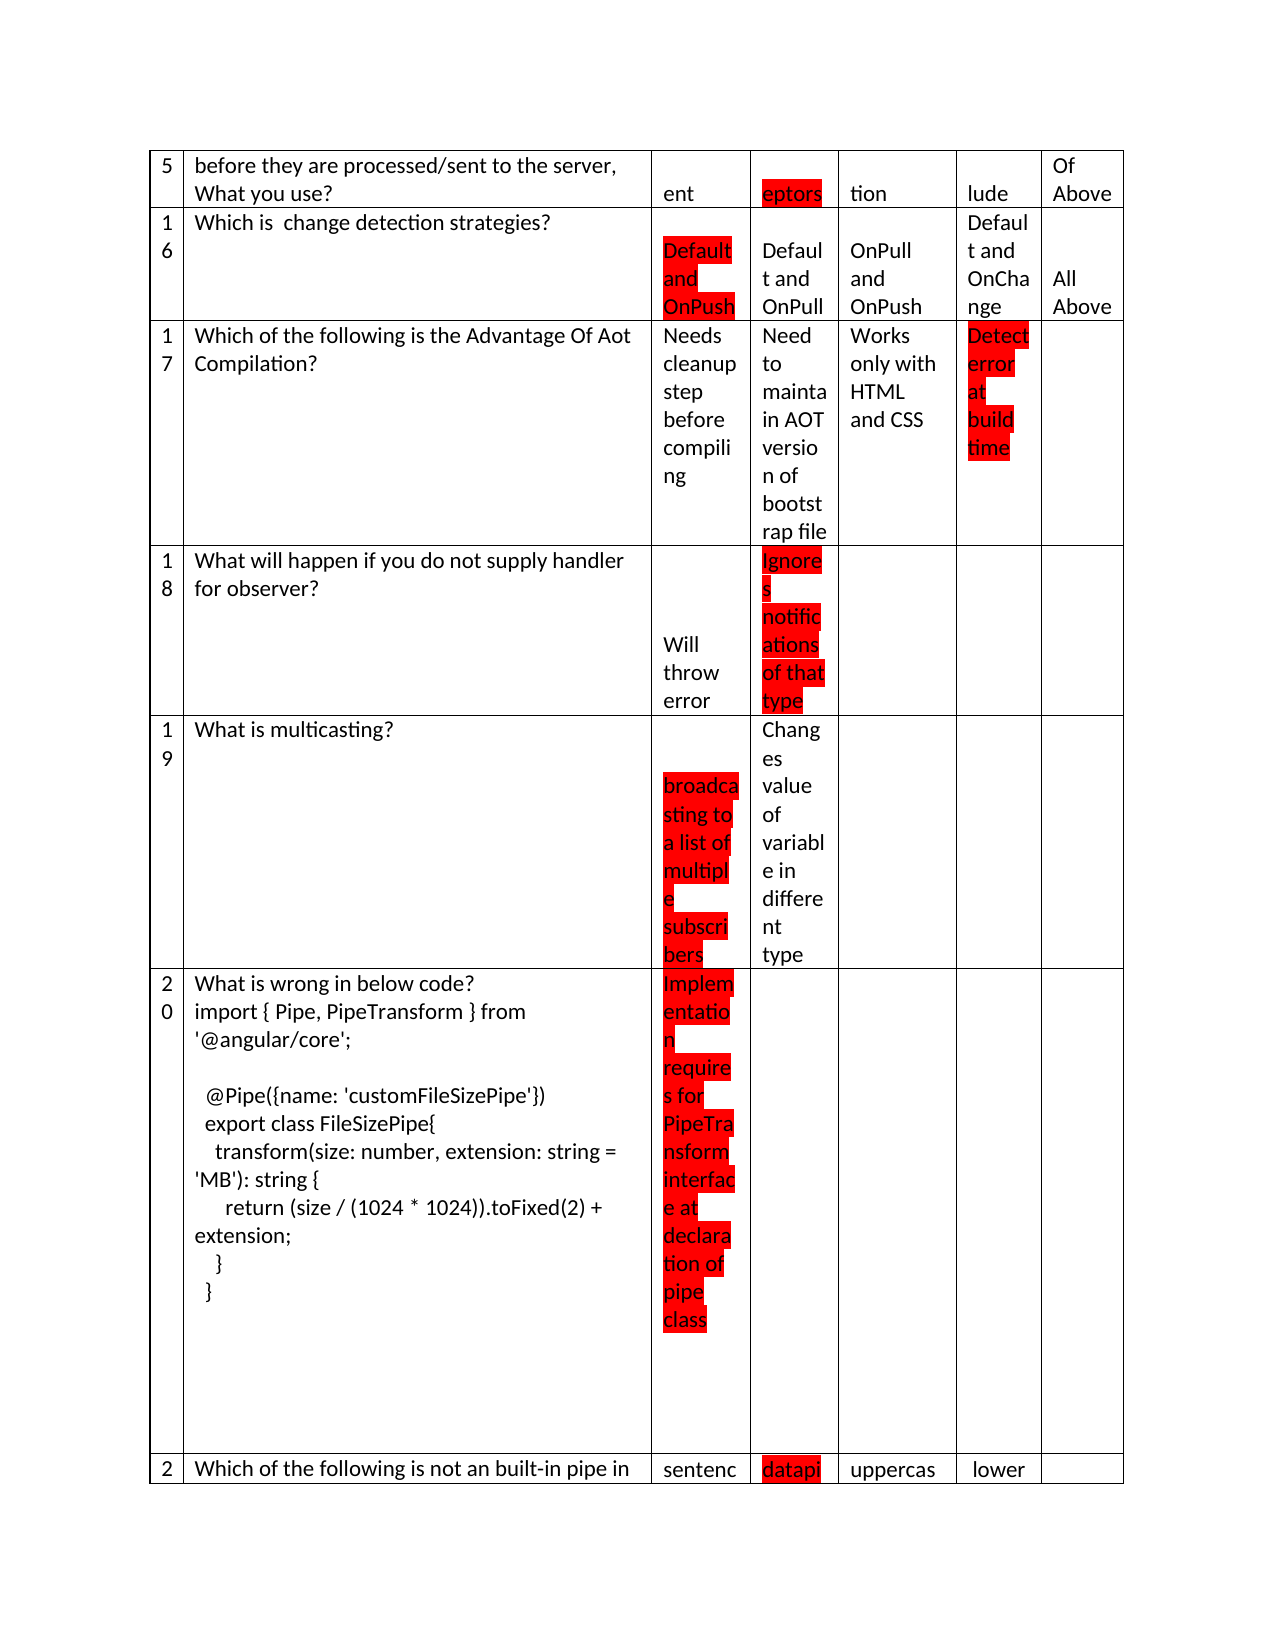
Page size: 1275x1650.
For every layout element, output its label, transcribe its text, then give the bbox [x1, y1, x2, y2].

table_cell 5 [151, 151, 183, 207]
table_cell Default and OnPush [652, 208, 750, 320]
table_cell Implementation requires for PipeTransform interface at declaration of pipe class [652, 969, 750, 1453]
table_cell [839, 969, 956, 1453]
table_cell [957, 546, 1041, 714]
table_cell lower [957, 1454, 1041, 1483]
table_cell 2 [151, 1454, 183, 1483]
table_cell Ignores notifications of that type [751, 546, 838, 714]
table_cell [957, 716, 1041, 968]
table_cell 19 [151, 716, 183, 968]
table_cell [957, 969, 1041, 1453]
table_cell What is wrong in below code? import { Pipe, PipeTransform } from '@angular/core'; @Pipe({name: 'customFileSizePipe'}) export class FileSizePipe{ transform(size: number, extension: string = 'MB'): string { return (size / (1024 * 1024)).toFixed(2) + extension; } } [184, 969, 651, 1453]
table_cell sentenc [652, 1454, 750, 1483]
table_cell OnPull and OnPush [839, 208, 956, 320]
table_cell What is multicasting? [184, 716, 651, 968]
table_cell datapi [751, 1454, 838, 1483]
table_cell Needs cleanup step before compiling [652, 321, 750, 545]
table_cell Which of the following is not an built-in pipe in [184, 1454, 651, 1483]
table_cell tion [839, 151, 956, 207]
table_cell lude [957, 151, 1041, 207]
table_cell 17 [151, 321, 183, 545]
table_cell [839, 716, 956, 968]
table_header [661, 1333, 750, 1378]
table_cell [1042, 321, 1123, 545]
table_cell [1042, 1454, 1123, 1483]
table_cell [751, 969, 838, 1453]
table_cell Need to maintain AOT version of bootstrap file [751, 321, 838, 545]
table_cell before they are processed/sent to the server, What you use? [184, 151, 651, 207]
table_cell [1042, 546, 1123, 714]
table_cell Default and OnChange [957, 208, 1041, 320]
table_cell Detect error at build time [957, 321, 1041, 545]
table_cell [1042, 969, 1123, 1453]
table_cell Default and OnPull [751, 208, 838, 320]
table_cell [839, 546, 956, 714]
table_cell uppercas [839, 1454, 956, 1483]
table_cell Changes value of variable in different type [751, 716, 838, 968]
table_cell All Above [1042, 208, 1123, 320]
table_cell Will throw error [652, 546, 750, 714]
table_cell Of Above [1042, 151, 1123, 207]
table_cell 20 [151, 969, 183, 1453]
table_cell 16 [151, 208, 183, 320]
table_cell [1042, 716, 1123, 968]
table_cell Which of the following is the Advantage Of Aot Compilation? [184, 321, 651, 545]
table_cell ent [652, 151, 750, 207]
table_cell broadcasting to a list of multiple subscribers [652, 716, 750, 968]
table_cell Which is change detection strategies? [184, 208, 651, 320]
table_cell eptors [751, 151, 838, 207]
table_cell 18 [151, 546, 183, 714]
table_cell What will happen if you do not supply handler for observer? [184, 546, 651, 714]
table_cell Works only with HTML and CSS [839, 321, 956, 545]
